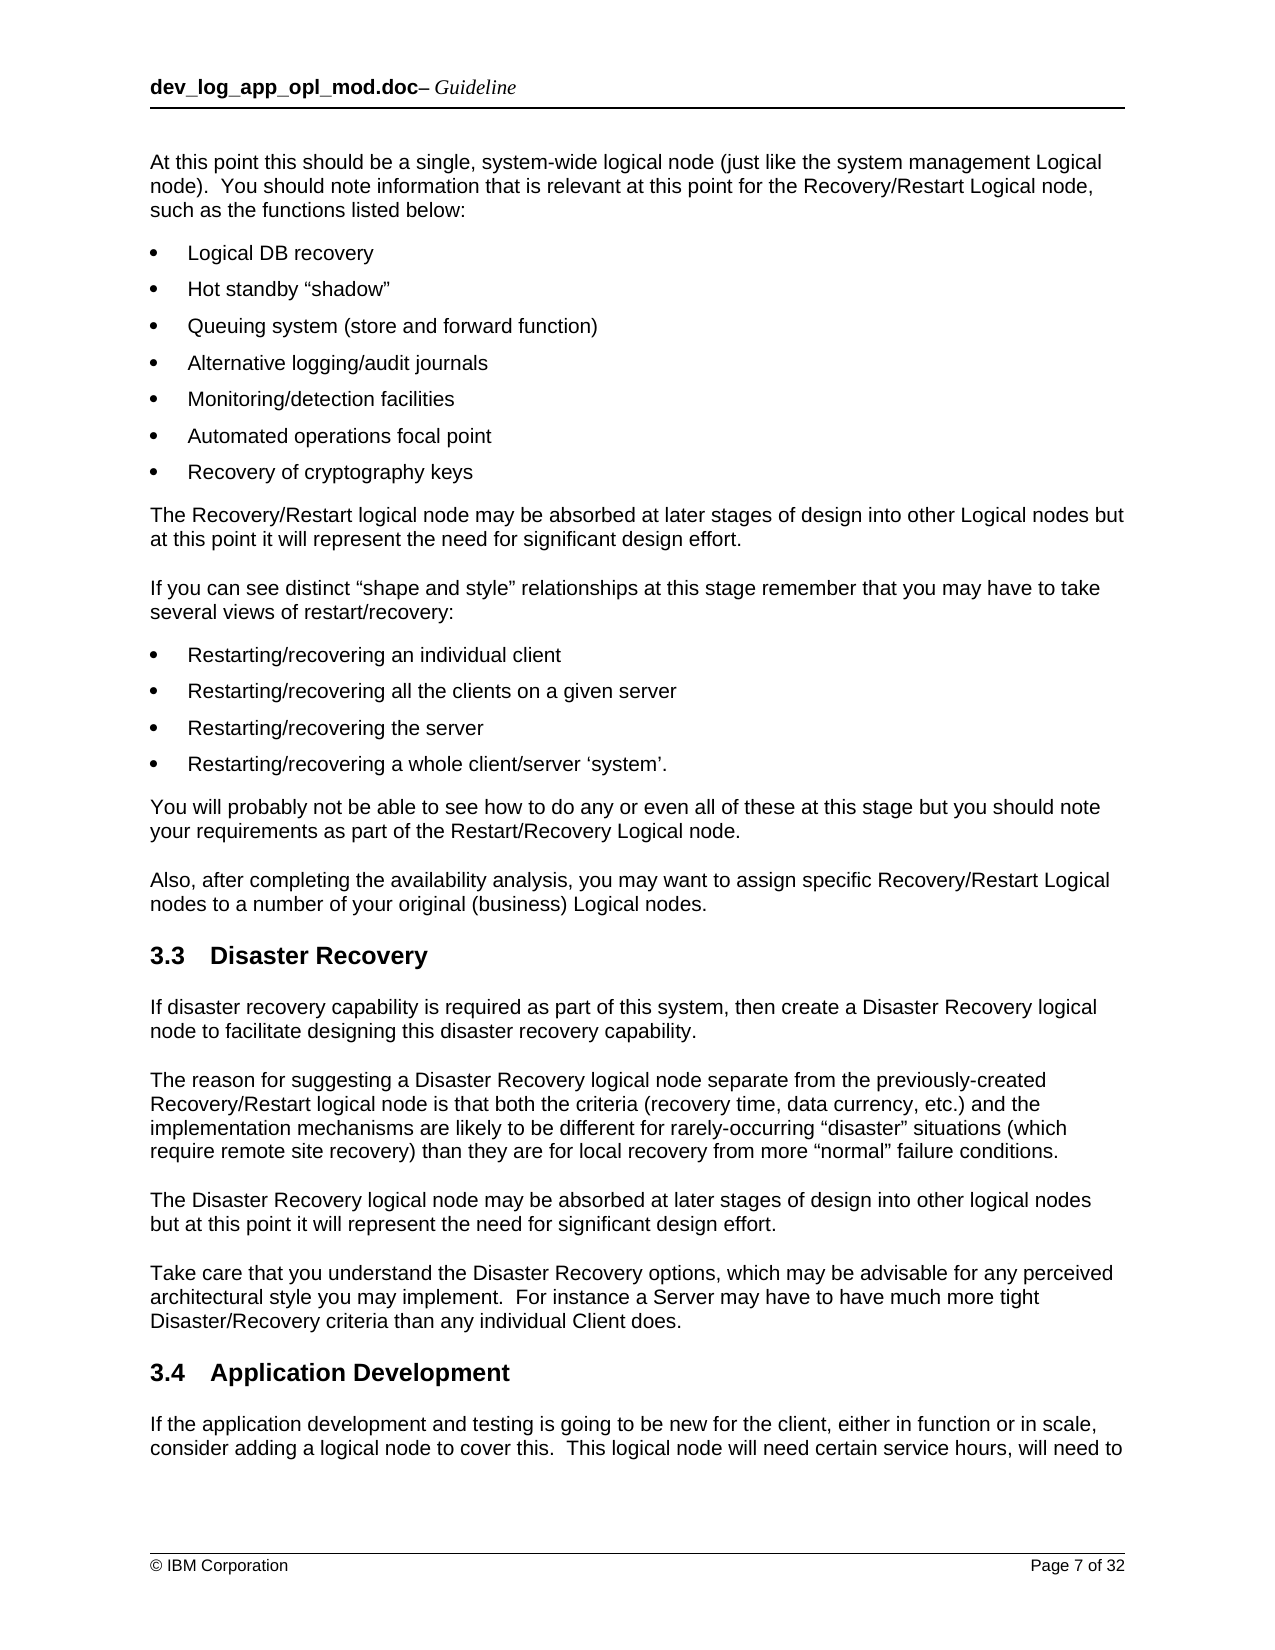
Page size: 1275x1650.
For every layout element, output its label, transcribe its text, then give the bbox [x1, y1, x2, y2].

text If you can see distinct “shape and style” relationships at this stage remember that you may have to take several views of restart/recovery: [150, 576, 1125, 624]
text The Disaster Recovery logical node may be absorbed at later stages of design into other logical nodes but at this point it will represent the need for significant design effort. [150, 1188, 1125, 1236]
text If disaster recovery capability is required as part of this system, then create a Disaster Recovery logical node to facilitate designing this disaster recovery capability. [150, 994, 1125, 1042]
list Queuing system (store and forward function) [150, 314, 1125, 338]
text Also, after completing the availability analysis, you may want to assign specific Recovery/Restart Logical nodes to a number of your original (business) Logical nodes. [150, 868, 1125, 916]
text You will probably not be able to see how to do any or even all of these at this stage but you should note your requirements as part of the Restart/Recovery Logical node. [150, 795, 1125, 843]
list Automated operations focal point [150, 423, 1125, 447]
text At this point this should be a single, system-wide logical node (just like the system management Logical node). You should note information that is relevant at this point for the Recovery/Restart Logical node, such as the functions listed below: [150, 150, 1125, 222]
text Take care that you understand the Disaster Recovery options, which may be advisable for any perceived architectural style you may implement. For instance a Server may have to have much more tight Disaster/Recovery criteria than any individual Client does. [150, 1261, 1125, 1333]
subtitle Application Development [150, 1358, 1125, 1387]
text The Recovery/Restart logical node may be absorbed at later stages of design into other Logical nodes but at this point it will represent the need for significant design effort. [150, 503, 1125, 551]
list Logical DB recovery [150, 241, 1125, 265]
list Alternative logging/audit journals [150, 350, 1125, 374]
list Hot standby “shadow” [150, 277, 1125, 301]
list Restarting/recovering the server [150, 716, 1125, 739]
subtitle Disaster Recovery [150, 941, 1125, 969]
text The reason for suggesting a Disaster Recovery logical node separate from the previously-created Recovery/Restart logical node is that both the criteria (recovery time, data currency, etc.) and the implementation mechanisms are likely to be different for rarely-occurring “disaster” situations (which require remote site recovery) than they are for local recovery from more “normal” failure conditions. [150, 1067, 1125, 1163]
text If the application development and testing is going to be new for the client, either in function or in scale, consider adding a logical node to cover this. This logical node will need certain service hours, will need to [150, 1412, 1125, 1460]
list Recovery of cryptography keys [150, 460, 1125, 484]
list Restarting/recovering all the clients on a given server [150, 679, 1125, 703]
list Restarting/recovering an individual client [150, 642, 1125, 666]
list Restarting/recovering a whole client/server ‘system’. [150, 752, 1125, 776]
list Monitoring/detection facilities [150, 387, 1125, 411]
